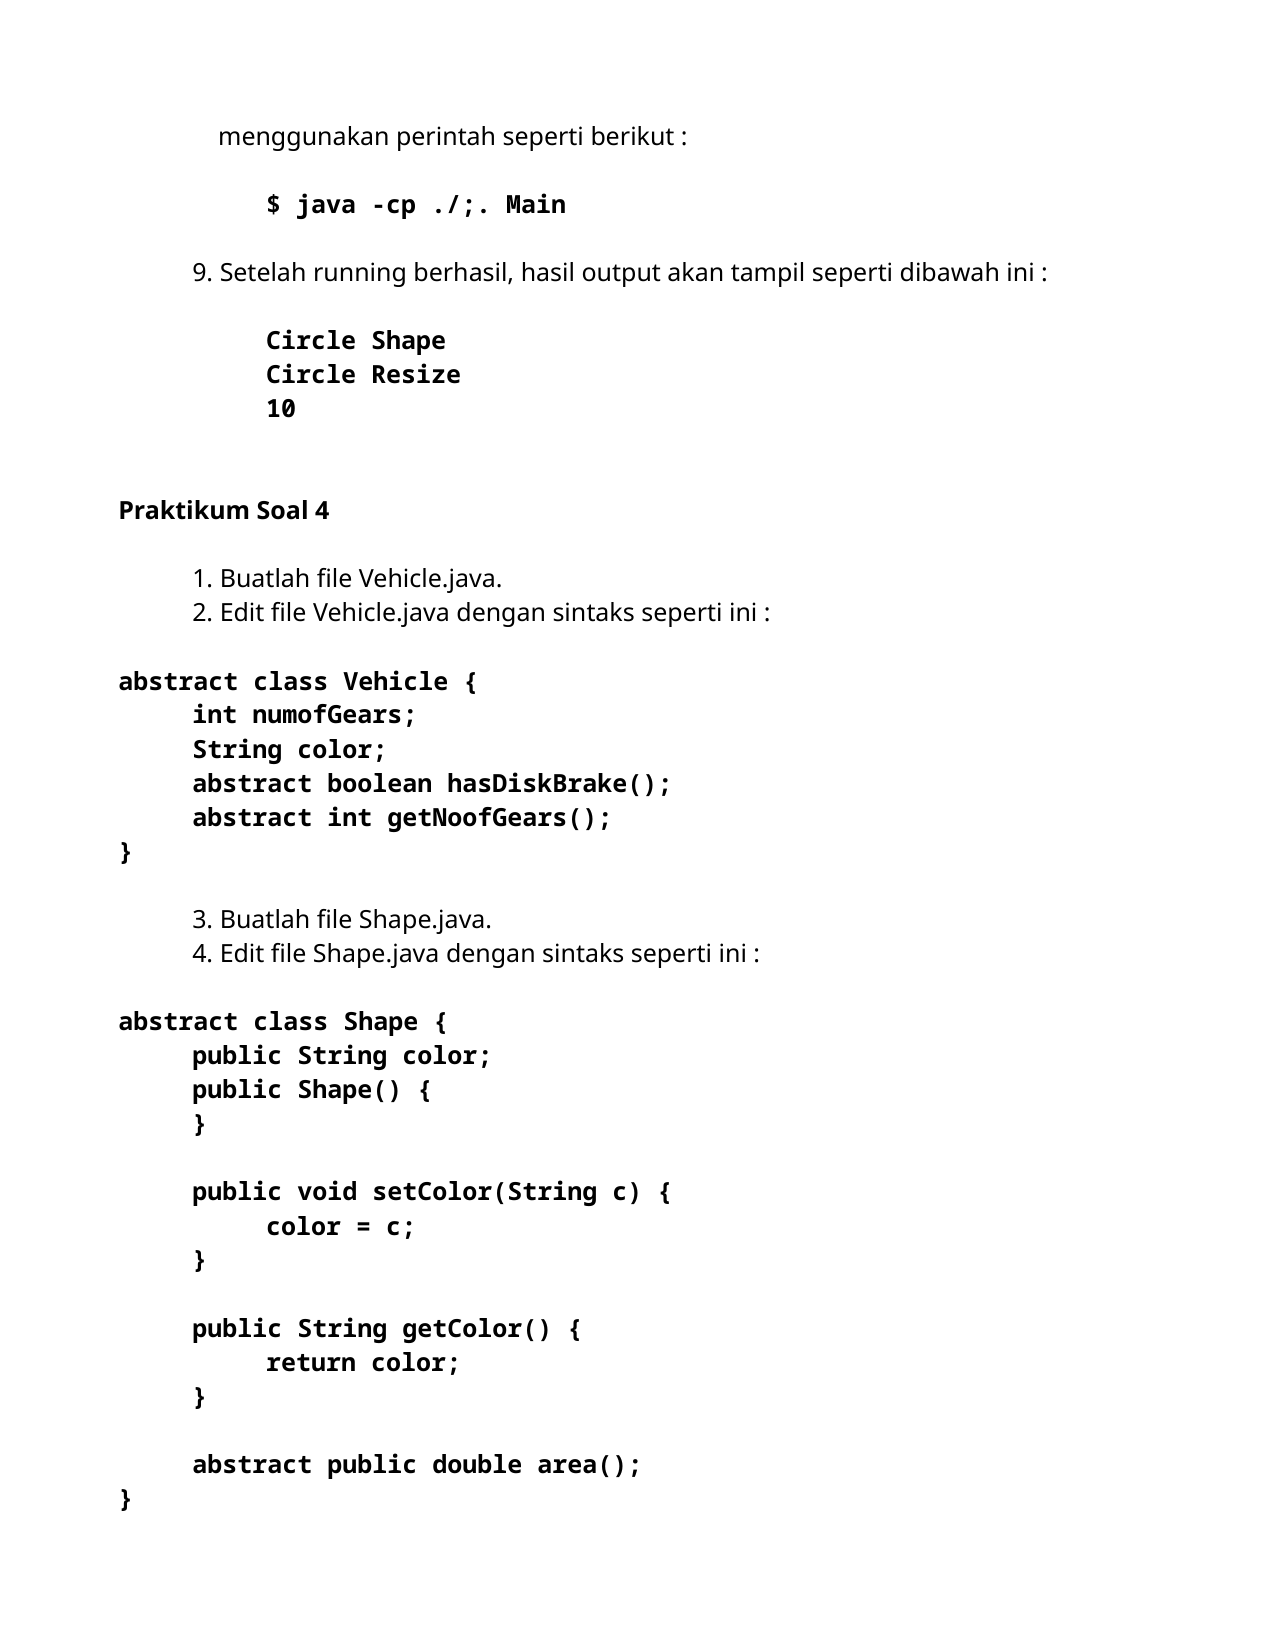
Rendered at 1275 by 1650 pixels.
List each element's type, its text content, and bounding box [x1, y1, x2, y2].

text 1. Buatlah file Vehicle.java. [118, 561, 1157, 595]
text 2. Edit file Vehicle.java dengan sintaks seperti ini : abstract class Vehicle { [118, 595, 1157, 697]
text int numofGears; [118, 697, 1157, 731]
text String color; [118, 731, 1157, 765]
text abstract public double area(); [118, 1447, 1157, 1481]
text public Shape() { [118, 1072, 1157, 1106]
text Circle Resize [118, 357, 1157, 391]
text abstract boolean hasDiskBrake(); [118, 765, 1157, 799]
text Praktikum Soal 4 [118, 493, 1157, 527]
text } [118, 1242, 1157, 1276]
text menggunakan perintah seperti berikut : $ java -cp ./;. Main 9. Setelah running berhasil, hasil output akan tampil seperti dibawah ini : Circle Shape [118, 118, 1157, 357]
text return color; [118, 1344, 1157, 1378]
text abstract int getNoofGears(); [118, 799, 1157, 833]
text } [118, 1106, 1157, 1140]
text 10 [118, 391, 1157, 425]
text } [118, 833, 1157, 867]
text public String color; [118, 1038, 1157, 1072]
text public void setColor(String c) { [118, 1174, 1157, 1208]
text } [118, 1481, 1157, 1515]
text public String getColor() { [118, 1310, 1157, 1344]
text } [118, 1378, 1157, 1412]
text color = c; [118, 1208, 1157, 1242]
text 3. Buatlah file Shape.java. 4. Edit file Shape.java dengan sintaks seperti ini : abstract class Shape { [118, 867, 1157, 1038]
